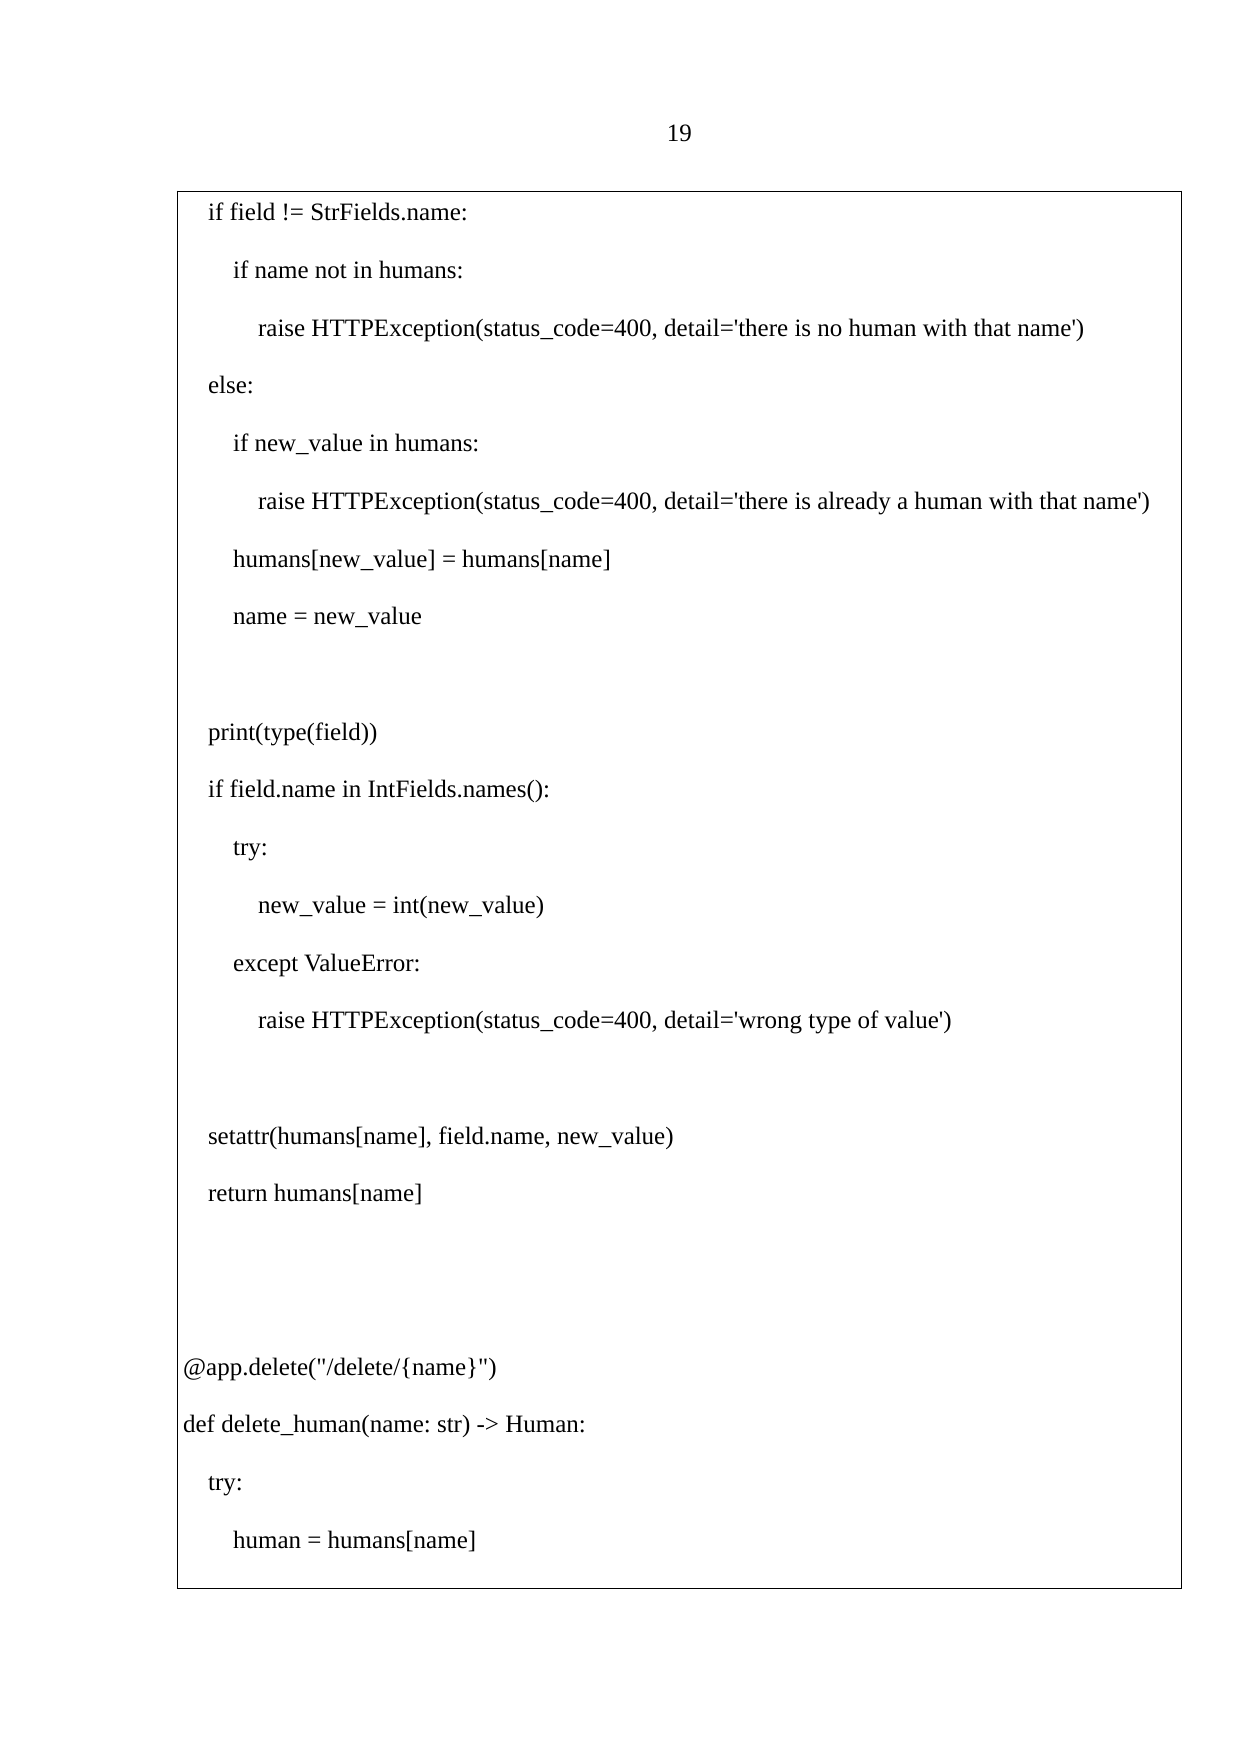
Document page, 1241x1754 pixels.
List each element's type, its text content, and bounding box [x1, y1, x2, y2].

table_header if field != StrFields.name: if name not in humans: raise HTTPException(status_code=400, detail='there is no human with that name') else: if new_value in humans: raise HTTPException(status_code=400, detail='there is already a human with that name') humans[new_value] = humans[name] name = new_value print(type(field)) if field.name in IntFields.names(): try: new_value = int(new_value) except ValueError: raise HTTPException(status_code=400, detail='wrong type of value') setattr(humans[name], field.name, new_value) return humans[name] @app.delete("/delete/{name}") def delete_human(name: str) -> Human: try: human = humans[name] [178, 192, 1181, 1588]
